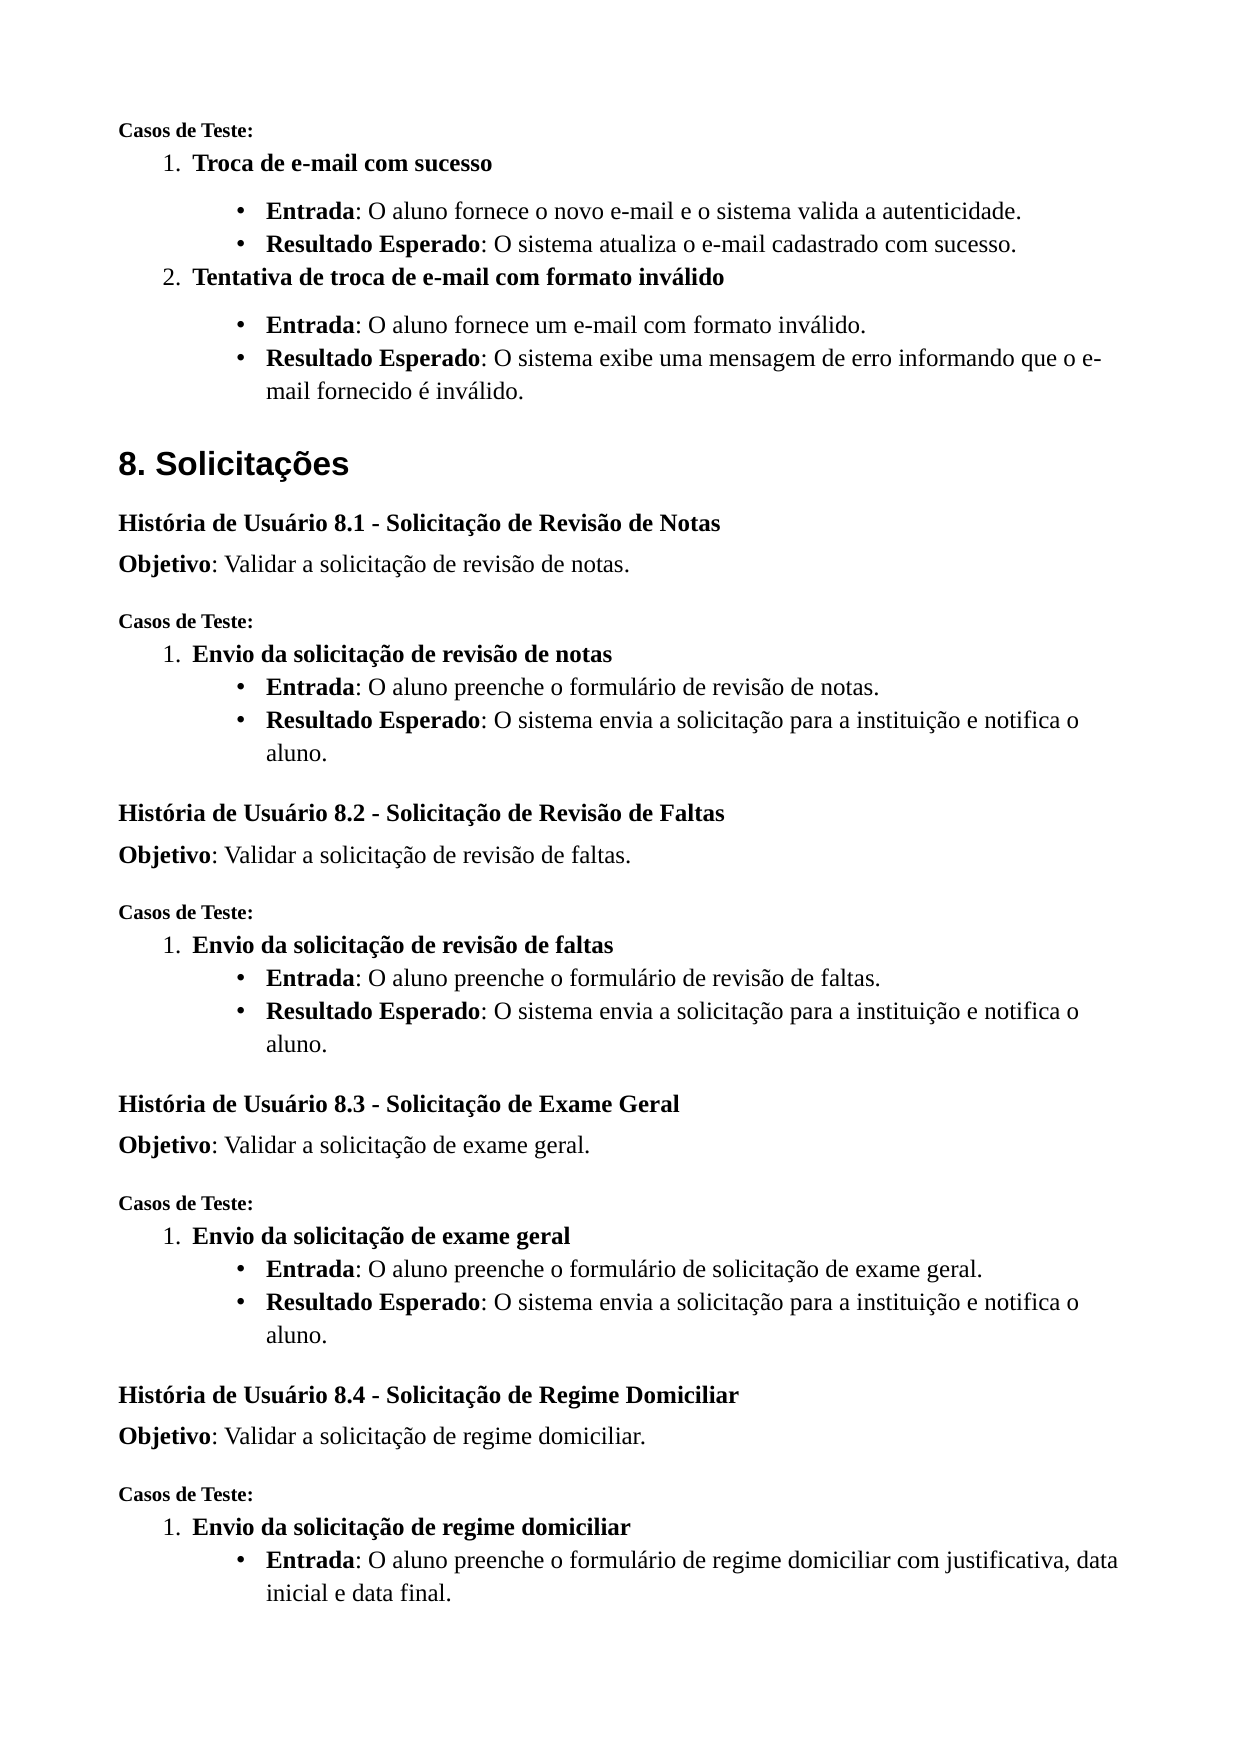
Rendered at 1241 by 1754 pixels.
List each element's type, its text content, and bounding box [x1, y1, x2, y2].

text Objetivo: Validar a solicitação de exame geral. [118, 1131, 1122, 1159]
text Objetivo: Validar a solicitação de revisão de faltas. [118, 840, 1122, 868]
list Resultado Esperado: O sistema envia a solicitação para a instituição e notifica o aluno. [236, 996, 1122, 1058]
subtitle História de Usuário 8.1 - Solicitação de Revisão de Notas [118, 508, 1122, 536]
list Resultado Esperado: O sistema envia a solicitação para a instituição e notifica o aluno. [236, 1287, 1122, 1349]
list Entrada: O aluno preenche o formulário de regime domiciliar com justificativa, data inicial e data final. [236, 1545, 1122, 1607]
text Objetivo: Validar a solicitação de regime domiciliar. [118, 1421, 1122, 1450]
list Entrada: O aluno fornece o novo e-mail e o sistema valida a autenticidade. [236, 196, 1122, 225]
subtitle Casos de Teste: [118, 900, 1122, 924]
list Entrada: O aluno preenche o formulário de revisão de notas. [236, 672, 1122, 701]
subtitle Casos de Teste: [118, 609, 1122, 633]
text Objetivo: Validar a solicitação de revisão de notas. [118, 549, 1122, 578]
subtitle História de Usuário 8.3 - Solicitação de Exame Geral [118, 1089, 1122, 1118]
list Troca de e-mail com sucesso [162, 148, 1122, 177]
list Entrada: O aluno fornece um e-mail com formato inválido. [236, 310, 1122, 338]
list Envio da solicitação de exame geral [162, 1221, 1122, 1250]
subtitle História de Usuário 8.4 - Solicitação de Regime Domiciliar [118, 1380, 1122, 1409]
list Resultado Esperado: O sistema envia a solicitação para a instituição e notifica o aluno. [236, 705, 1122, 767]
list Resultado Esperado: O sistema exibe uma mensagem de erro informando que o e-mail fornecido é inválido. [236, 343, 1122, 404]
list Resultado Esperado: O sistema atualiza o e-mail cadastrado com sucesso. [236, 229, 1122, 258]
subtitle História de Usuário 8.2 - Solicitação de Revisão de Faltas [118, 798, 1122, 827]
list Envio da solicitação de revisão de faltas [162, 930, 1122, 959]
subtitle Casos de Teste: [118, 118, 1122, 142]
list Envio da solicitação de regime domiciliar [162, 1512, 1122, 1541]
list Tentativa de troca de e-mail com formato inválido [162, 262, 1122, 291]
list Entrada: O aluno preenche o formulário de solicitação de exame geral. [236, 1254, 1122, 1283]
subtitle Casos de Teste: [118, 1481, 1122, 1506]
list Entrada: O aluno preenche o formulário de revisão de faltas. [236, 963, 1122, 992]
subtitle Casos de Teste: [118, 1191, 1122, 1215]
list Envio da solicitação de revisão de notas [162, 639, 1122, 668]
subtitle 8. Solicitações [118, 444, 1122, 483]
